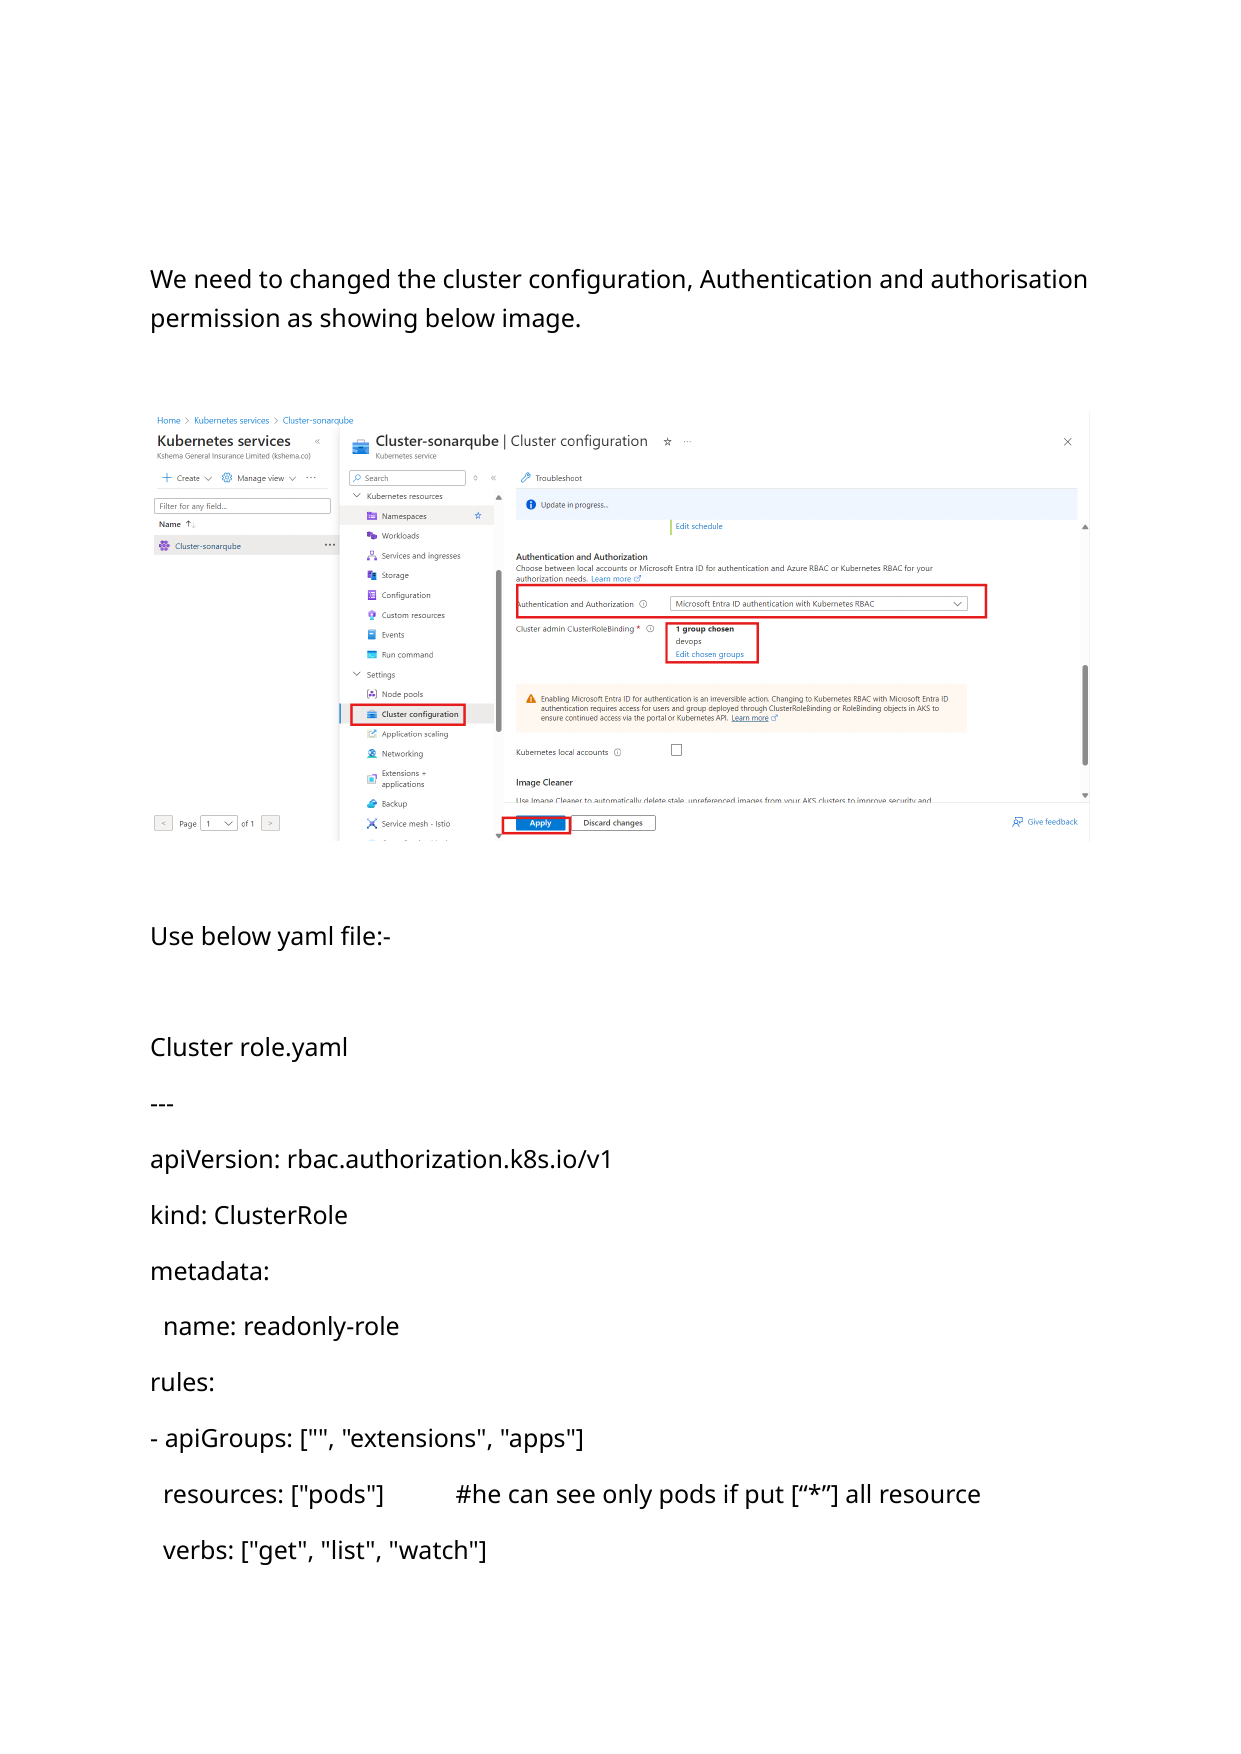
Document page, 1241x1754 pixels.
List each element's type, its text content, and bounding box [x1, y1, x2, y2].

text resources: ["pods"] #he can see only pods if put [“*”] all resource [150, 1476, 1090, 1511]
text Use below yaml file:- [150, 918, 1090, 952]
text verbs: ["get", "list", "watch"] [150, 1532, 1090, 1566]
text metadata: [150, 1253, 1090, 1287]
text Cluster role.yaml [150, 1030, 1090, 1064]
text name: readonly-role [150, 1309, 1090, 1343]
text --- [150, 1086, 1090, 1120]
text - apiGroups: ["", "extensions", "apps"] [150, 1421, 1090, 1455]
text rules: [150, 1365, 1090, 1399]
text apiVersion: rbac.authorization.k8s.io/v1 [150, 1141, 1090, 1176]
text We need to changed the cluster configuration, Authentication and authorisation permission as showing below image. [150, 262, 1090, 335]
text kind: ClusterRole [150, 1197, 1090, 1231]
